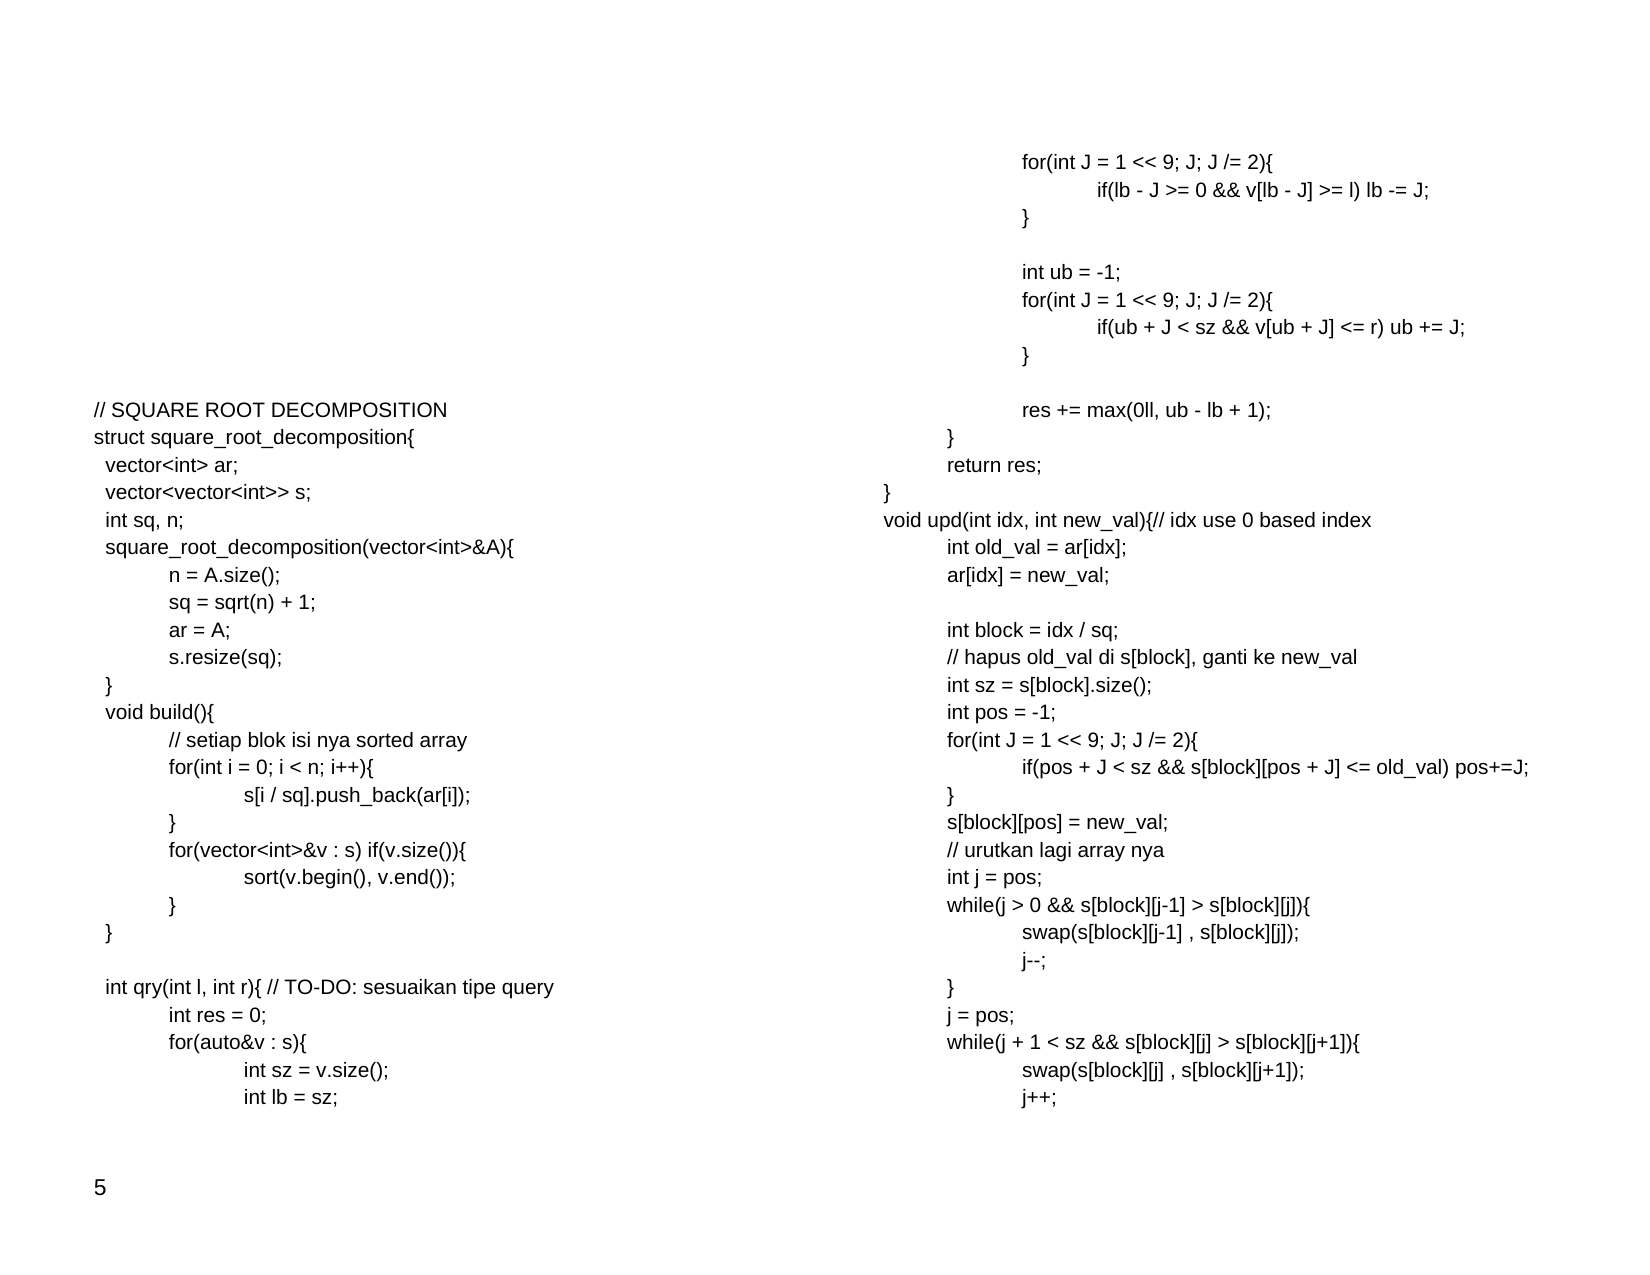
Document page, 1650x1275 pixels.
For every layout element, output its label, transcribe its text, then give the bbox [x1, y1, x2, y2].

text struct square_root_decomposition{ [94, 425, 797, 449]
text ar = A; [94, 617, 797, 641]
text for(int J = 1 << 9; J; J /= 2){ [947, 150, 1575, 174]
text } [872, 782, 1575, 806]
text s[i / sq].push_back(ar[i]); [94, 782, 797, 806]
text } [94, 810, 797, 834]
text for(auto&v : s){ [94, 1030, 797, 1054]
text int sz = s[block].size(); [872, 672, 1575, 696]
text square_root_decomposition(vector<int>&A){ [94, 535, 797, 559]
text void build(){ [94, 700, 797, 724]
text for(int i = 0; i < n; i++){ [94, 755, 797, 779]
text } [872, 205, 1575, 229]
text j--; [872, 947, 1575, 971]
text n = A.size(); [94, 562, 797, 586]
text int block = idx / sq; [872, 617, 1575, 641]
text } [872, 975, 1575, 999]
text int ub = -1; [872, 260, 1575, 284]
text // hapus old_val di s[block], ganti ke new_val [872, 645, 1575, 669]
text int old_val = ar[idx]; [872, 535, 1575, 559]
text sq = sqrt(n) + 1; [94, 590, 797, 614]
text // urutkan lagi array nya [872, 837, 1575, 861]
text s[block][pos] = new_val; [872, 810, 1575, 834]
text j = pos; [872, 1002, 1575, 1026]
text swap(s[block][j] , s[block][j+1]); [872, 1057, 1575, 1081]
text vector<vector<int>> s; [94, 480, 797, 504]
text } [872, 342, 1575, 366]
text while(j + 1 < sz && s[block][j] > s[block][j+1]){ [872, 1030, 1575, 1054]
text } [872, 425, 1575, 449]
text // SQUARE ROOT DECOMPOSITION [94, 397, 797, 421]
text for(int J = 1 << 9; J; J /= 2){ [872, 287, 1575, 311]
text j++; [872, 1085, 1575, 1109]
text int j = pos; [872, 865, 1575, 889]
text return res; [872, 452, 1575, 476]
text ar[idx] = new_val; [872, 562, 1575, 586]
text void upd(int idx, int new_val){// idx use 0 based index [872, 507, 1575, 531]
text if(pos + J < sz && s[block][pos + J] <= old_val) pos+=J; [872, 755, 1575, 779]
text } [94, 892, 797, 916]
text if(ub + J < sz && v[ub + J] <= r) ub += J; [947, 315, 1575, 339]
text vector<int> ar; [94, 452, 797, 476]
text for(vector<int>&v : s) if(v.size()){ [94, 837, 797, 861]
text // setiap blok isi nya sorted array [94, 727, 797, 751]
text } [94, 920, 797, 944]
text int pos = -1; [872, 700, 1575, 724]
text swap(s[block][j-1] , s[block][j]); [872, 920, 1575, 944]
text sort(v.begin(), v.end()); [94, 865, 797, 889]
text } [94, 672, 797, 696]
text int sz = v.size(); [169, 1057, 797, 1081]
text if(lb - J >= 0 && v[lb - J] >= l) lb -= J; [947, 177, 1575, 201]
text for(int J = 1 << 9; J; J /= 2){ [872, 727, 1575, 751]
text } [872, 480, 1575, 504]
text int sq, n; [94, 507, 797, 531]
text int lb = sz; [169, 1085, 797, 1109]
text res += max(0ll, ub - lb + 1); [872, 397, 1575, 421]
text while(j > 0 && s[block][j-1] > s[block][j]){ [872, 892, 1575, 916]
text int res = 0; [94, 1002, 797, 1026]
text s.resize(sq); [94, 645, 797, 669]
text int qry(int l, int r){ // TO-DO: sesuaikan tipe query [94, 975, 797, 999]
